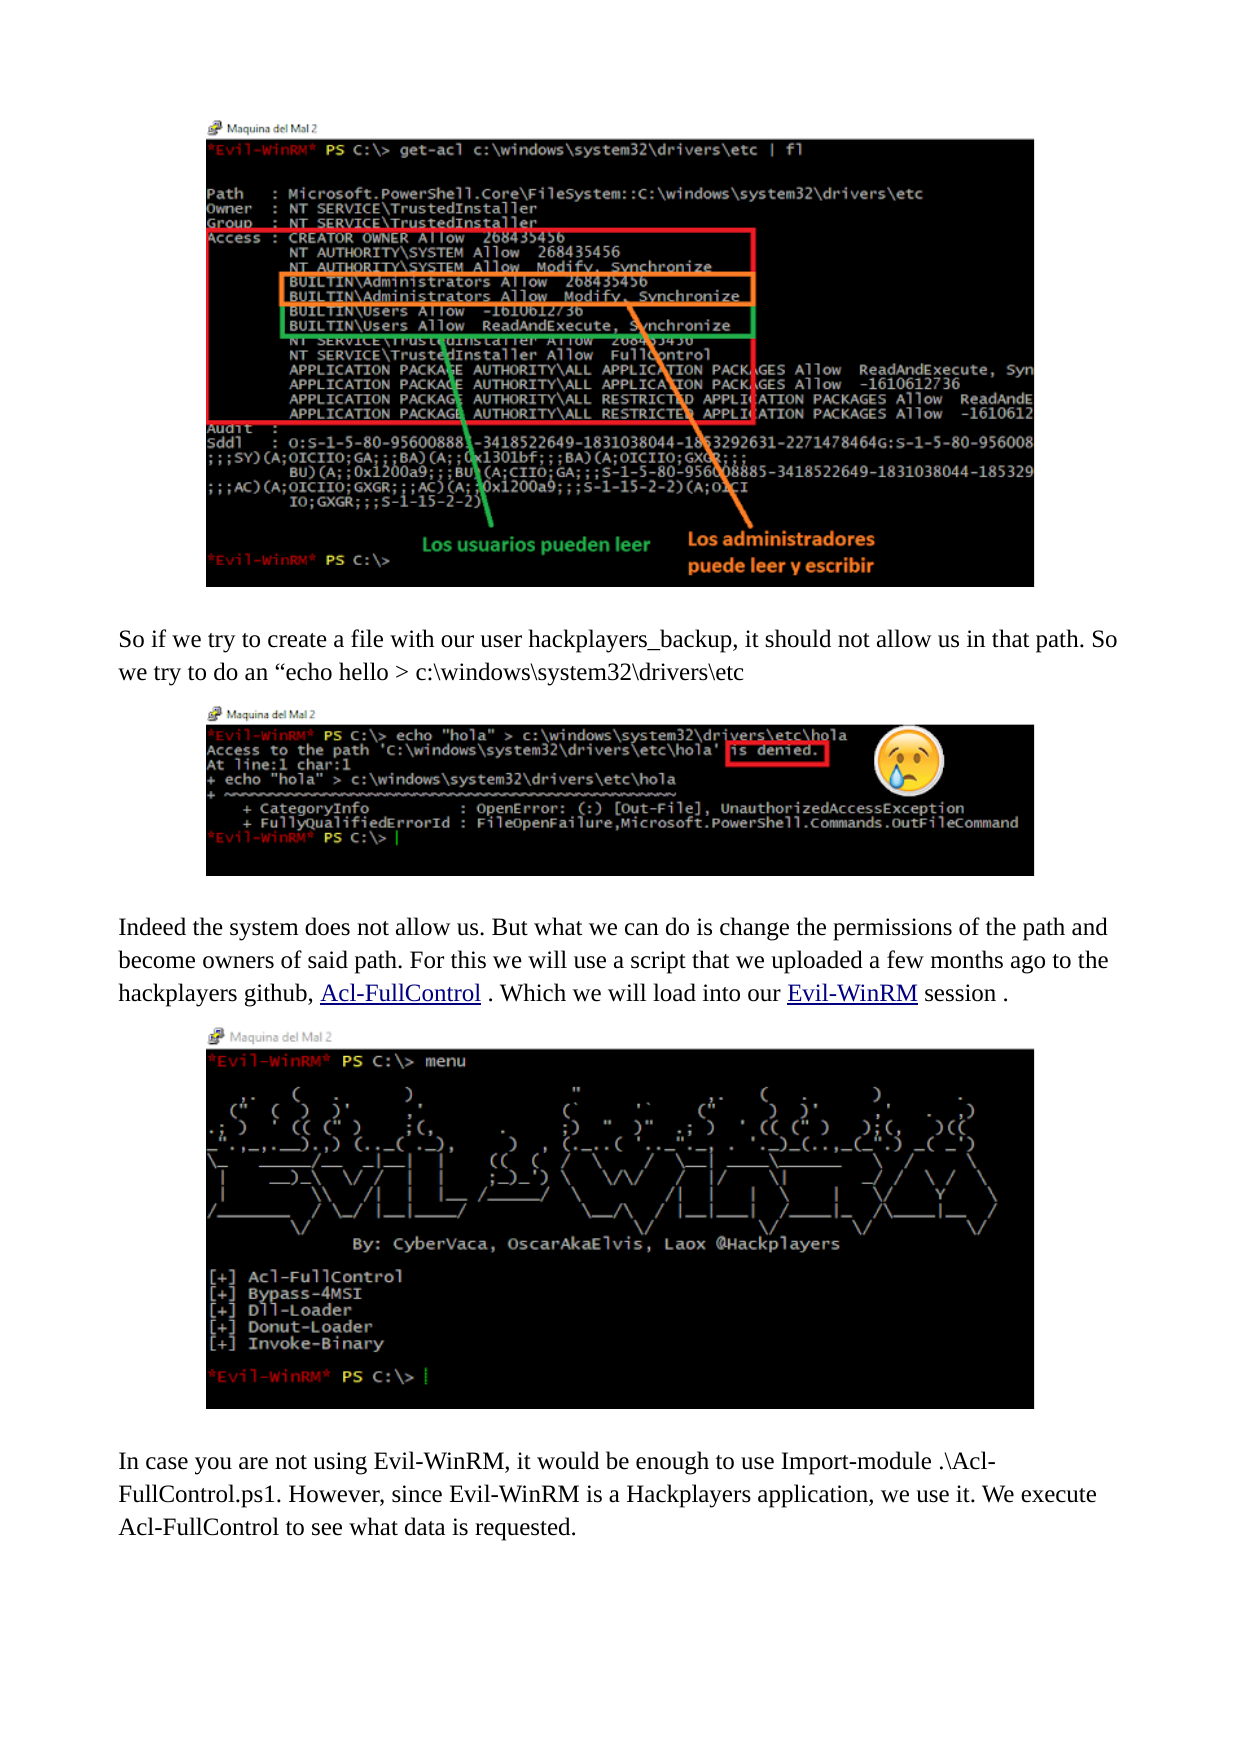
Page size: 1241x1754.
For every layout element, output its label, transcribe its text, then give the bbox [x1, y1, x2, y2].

text So if we try to create a file with our user hackplayers_backup, it should not allow us in that path. So we try to do an “echo hello > c:\windows\system32\drivers\etc [118, 591, 1122, 686]
picture [206, 704, 1035, 876]
text In case you are not using Evil-WinRM, it would be enough to use Import-module .\Acl-FullControl.ps1. However, since Evil-WinRM is a Hackplayers application, we use it. We execute Acl-FullControl to see what data is requested. [118, 1413, 1122, 1541]
picture [206, 118, 1035, 587]
picture [206, 1026, 1035, 1409]
text Indeed the system does not allow us. But what we can do is change the permissions of the path and become owners of said path. For this we will use a script that we uploaded a few months ago to the hackplayers github, Acl-FullControl . Which we will load into our Evil-WinRM session . [118, 879, 1122, 1007]
